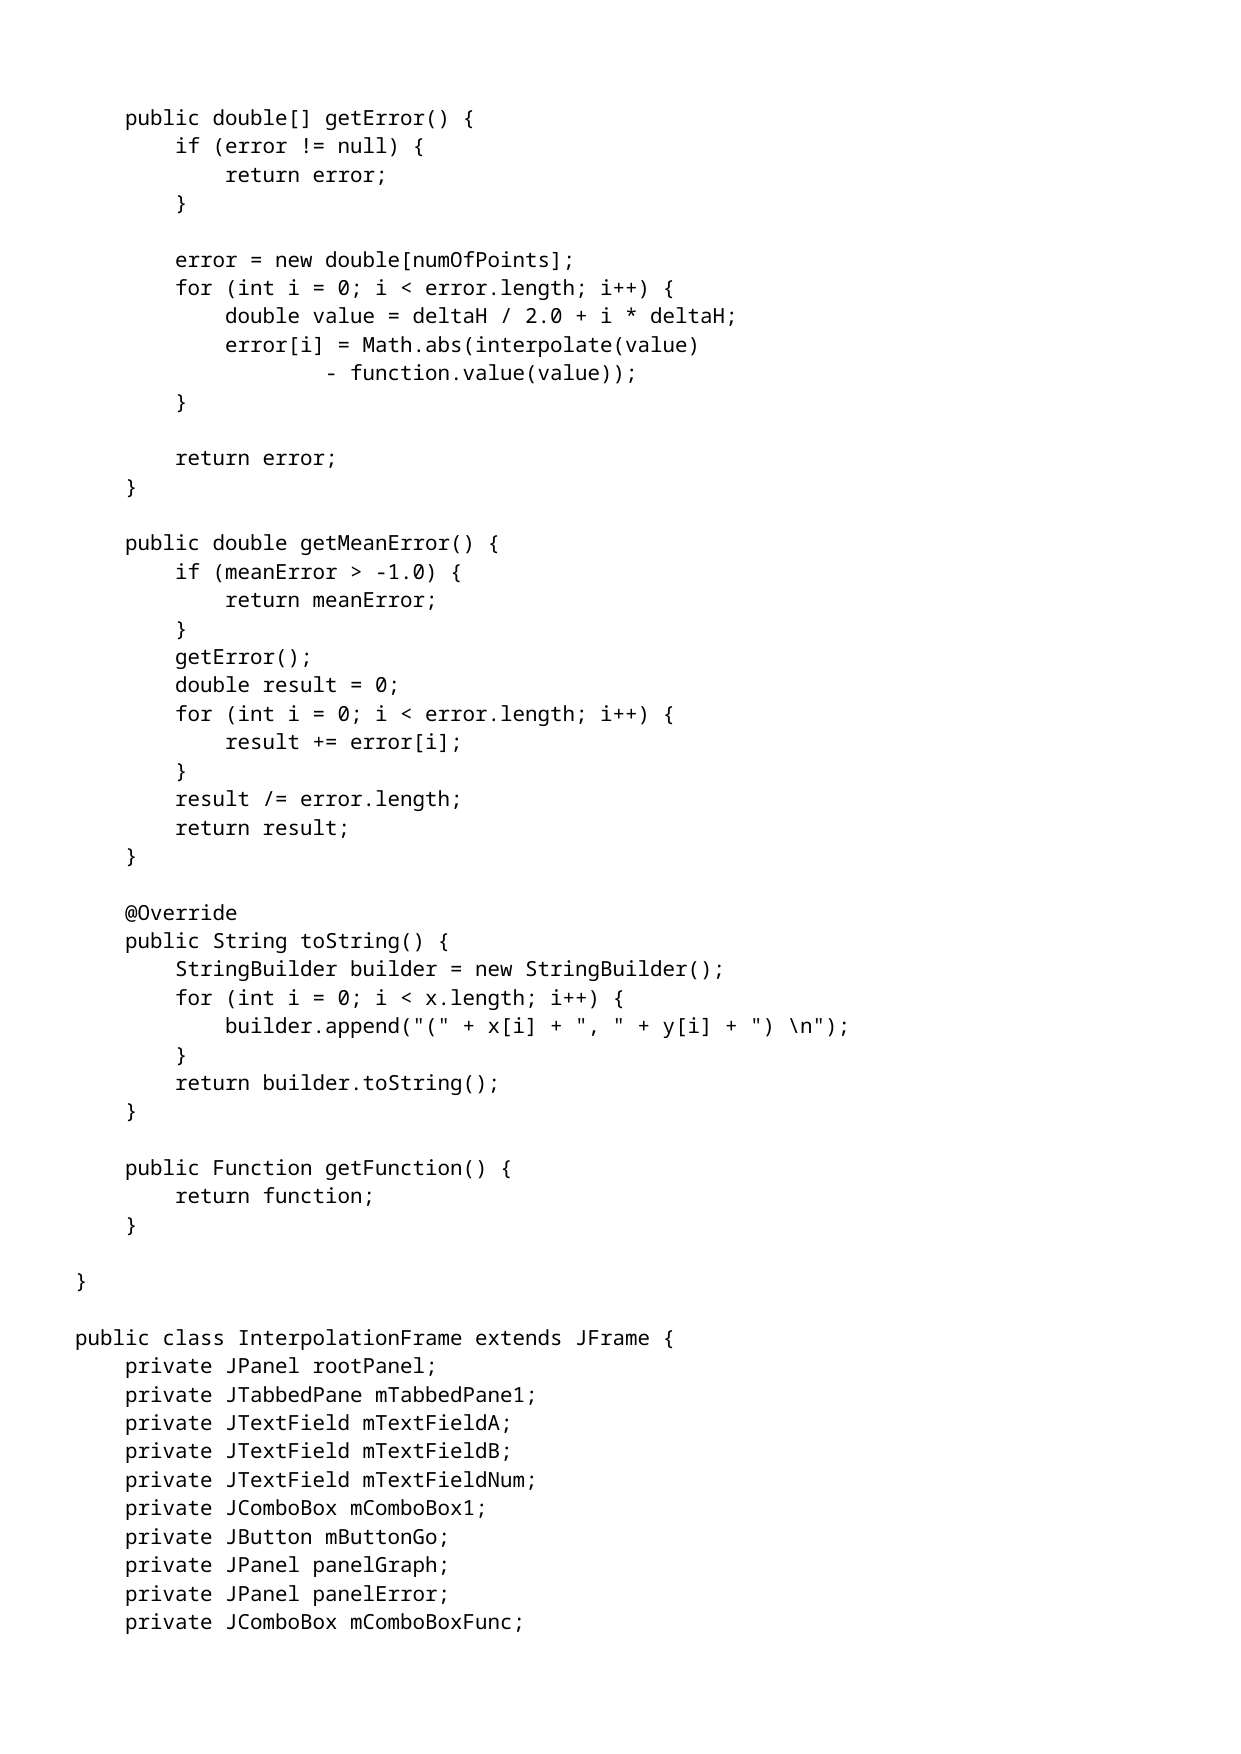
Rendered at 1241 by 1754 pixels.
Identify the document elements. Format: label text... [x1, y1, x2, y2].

text private JComboBox mComboBoxFunc; [75, 1607, 1165, 1636]
text builder.append("(" + x[i] + ", " + y[i] + ") \n"); [75, 1011, 1165, 1040]
text public Function getFunction() { [75, 1153, 1165, 1182]
text } [75, 756, 1165, 784]
text public String toString() { [75, 926, 1165, 954]
text } [75, 1097, 1165, 1125]
text public double getMeanError() { [75, 528, 1165, 557]
text @Override [75, 898, 1165, 926]
text } [75, 1210, 1165, 1238]
text private JPanel rootPanel; [75, 1351, 1165, 1380]
text for (int i = 0; i < error.length; i++) { [75, 273, 1165, 302]
text } [75, 614, 1165, 642]
text for (int i = 0; i < x.length; i++) { [75, 983, 1165, 1011]
text result += error[i]; [75, 727, 1165, 756]
text } [75, 188, 1165, 217]
text private JComboBox mComboBox1; [75, 1493, 1165, 1522]
text private JPanel panelError; [75, 1579, 1165, 1607]
text error = new double[numOfPoints]; [75, 245, 1165, 273]
text private JTextField mTextFieldNum; [75, 1465, 1165, 1493]
text error[i] = Math.abs(interpolate(value) [75, 330, 1165, 358]
text public class InterpolationFrame extends JFrame { [75, 1323, 1165, 1351]
text getError(); [75, 642, 1165, 671]
text if (meanError > -1.0) { [75, 557, 1165, 585]
text private JTabbedPane mTabbedPane1; [75, 1380, 1165, 1408]
text double value = deltaH / 2.0 + i * deltaH; [75, 302, 1165, 330]
text } [75, 1040, 1165, 1068]
text } [75, 472, 1165, 500]
text private JPanel panelGraph; [75, 1550, 1165, 1579]
text return error; [75, 160, 1165, 188]
text } [75, 387, 1165, 415]
text return function; [75, 1182, 1165, 1210]
text return result; [75, 813, 1165, 841]
text private JButton mButtonGo; [75, 1522, 1165, 1550]
text } [75, 1266, 1165, 1295]
text return builder.toString(); [75, 1068, 1165, 1097]
text - function.value(value)); [75, 358, 1165, 387]
text private JTextField mTextFieldA; [75, 1408, 1165, 1437]
text public double[] getError() { [75, 103, 1165, 131]
text } [75, 841, 1165, 869]
text double result = 0; [75, 671, 1165, 699]
text private JTextField mTextFieldB; [75, 1437, 1165, 1465]
text return meanError; [75, 585, 1165, 614]
text StringBuilder builder = new StringBuilder(); [75, 954, 1165, 983]
text result /= error.length; [75, 784, 1165, 813]
text return error; [75, 443, 1165, 472]
text if (error != null) { [75, 131, 1165, 160]
text for (int i = 0; i < error.length; i++) { [75, 699, 1165, 727]
